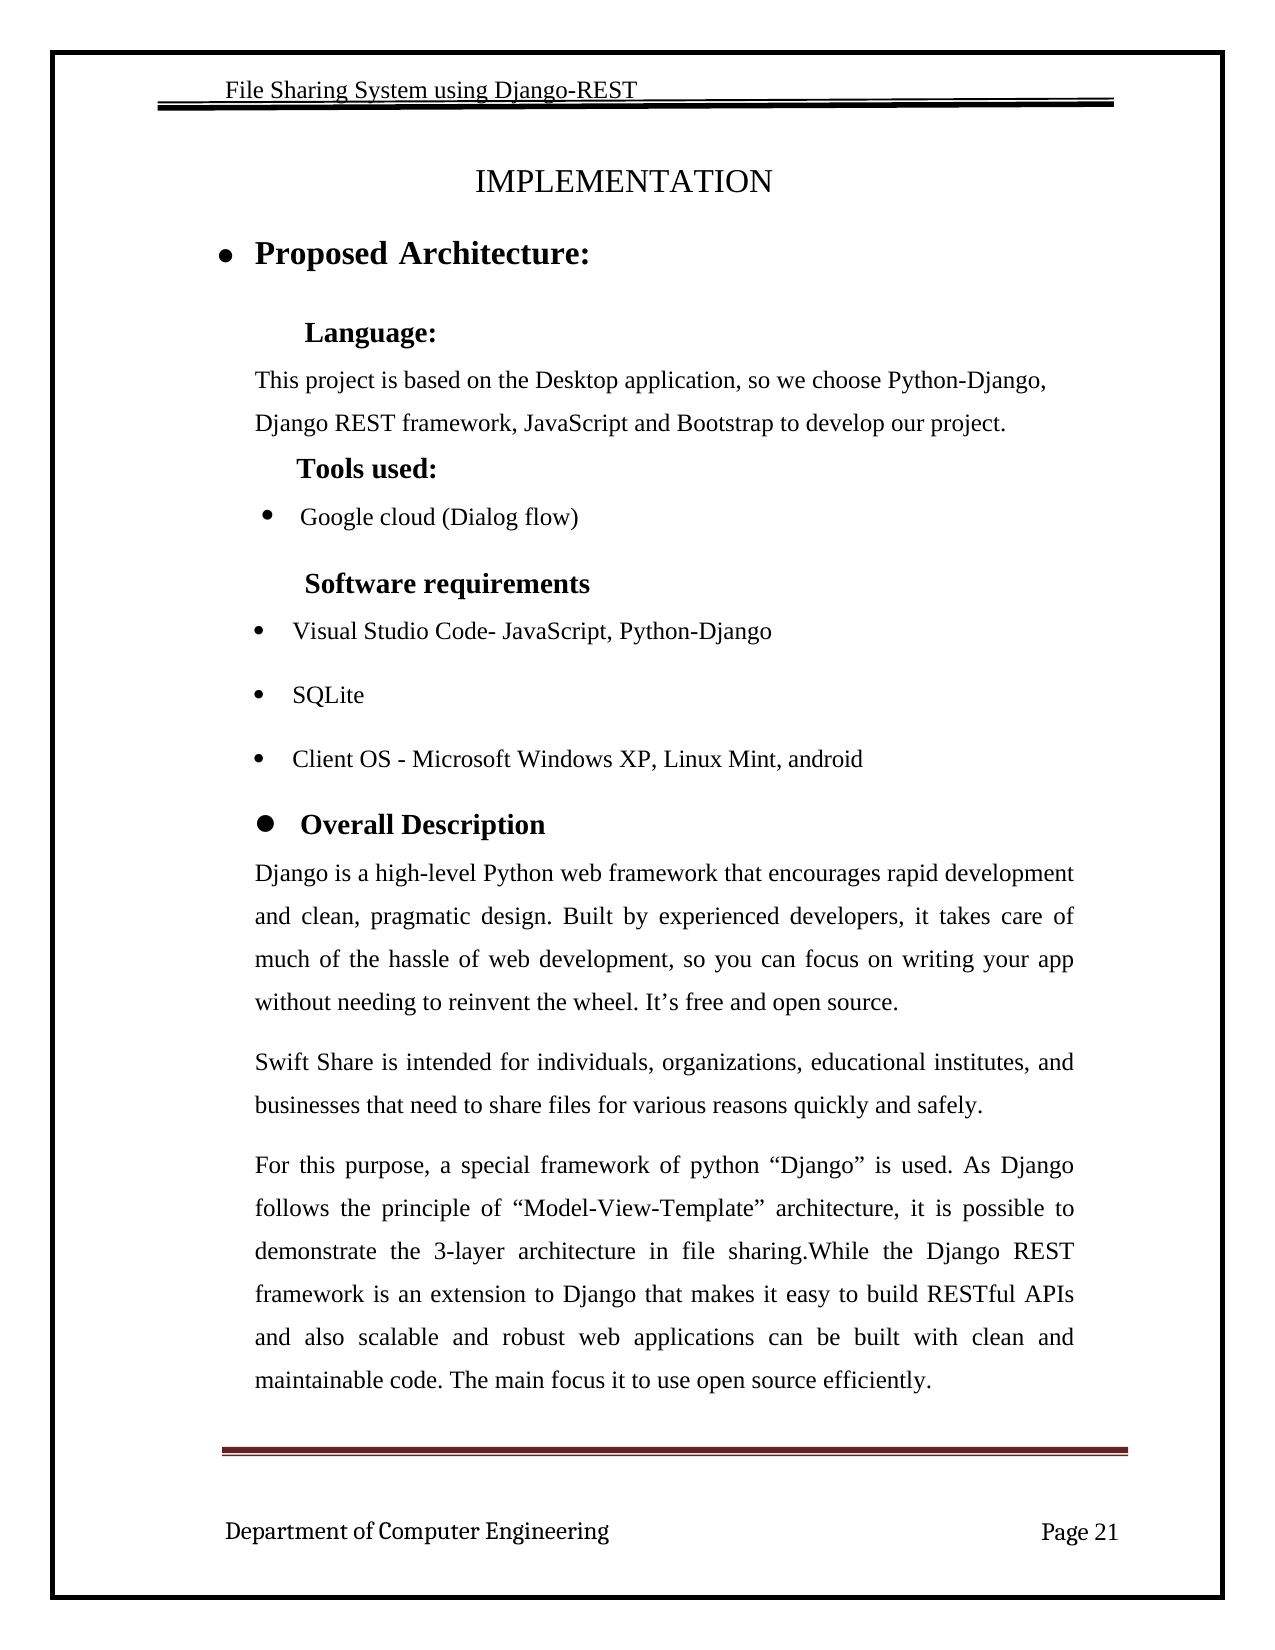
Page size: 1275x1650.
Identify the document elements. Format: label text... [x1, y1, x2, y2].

list Client OS - Microsoft Windows XP, Linux Mint, android [254, 744, 1148, 772]
list Visual Studio Code- JavaScript, Python-Django [254, 616, 1148, 645]
subtitle Overall Description [254, 807, 1148, 841]
subtitle Language: [304, 315, 1148, 348]
text Django is a high-level Python web framework that encourages rapid development and clean, pragmatic design. Built by experienced developers, it takes care of much of the hassle of web development, so you can focus on writing your app without needing to reinvent the wheel. It’s free and open source. [254, 858, 1075, 1016]
text File Sharing System using Django-REST [225, 75, 1148, 104]
text For this purpose, a special framework of python “Django” is used. As Django follows the principle of “Model-View-Template” architecture, it is possible to demonstrate the 3-layer architecture in file sharing.While the Django REST framework is an extension to Django that makes it easy to build RESTful APIs and also scalable and robust web applications can be built with clean and maintainable code. The main focus it to use open source efficiently. [254, 1150, 1075, 1394]
list SQLite [254, 680, 1148, 709]
subtitle Tools used: [296, 451, 1148, 485]
text This project is based on the Desktop application, so we choose Python-Django, Django REST framework, JavaScript and Bootstrap to develop our project. [254, 365, 1049, 437]
text IMPLEMENTATION [180, 161, 1068, 200]
list Proposed Architecture: [217, 233, 1148, 272]
text Swift Share is intended for individuals, organizations, educational institutes, and businesses that need to share files for various reasons quickly and safely. [254, 1047, 1075, 1119]
list Google cloud (Dialog flow) [262, 502, 1148, 531]
subtitle Software requirements [304, 566, 1148, 599]
